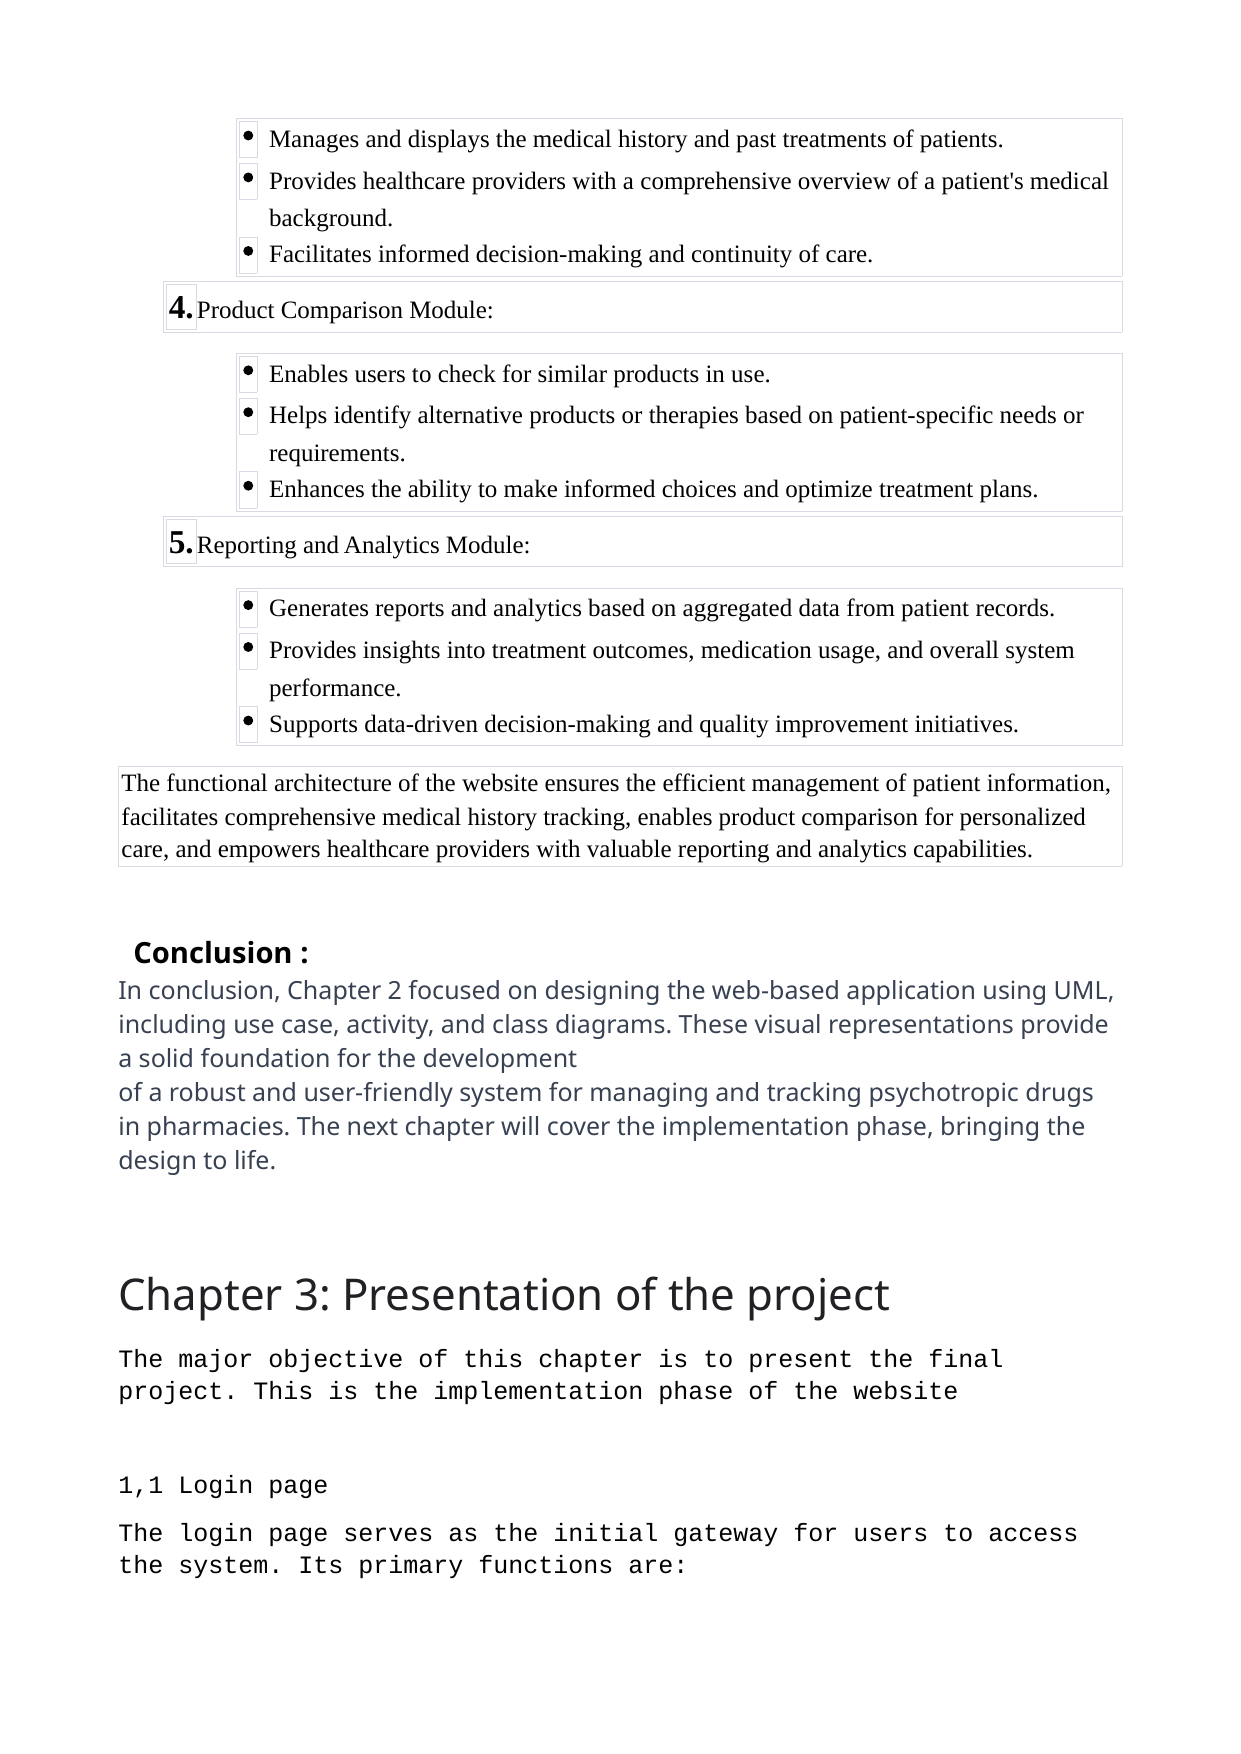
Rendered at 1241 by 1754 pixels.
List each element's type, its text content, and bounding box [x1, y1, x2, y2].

text Chapter 3: Presentation of the project [118, 1263, 1122, 1323]
list Provides healthcare providers with a comprehensive overview of a patient's medical background. [237, 160, 1122, 232]
list Facilitates informed decision-making and continuity of care. [237, 233, 1122, 276]
text The login page serves as the initial gateway for users to access the system. Its primary functions are: [118, 1520, 1122, 1581]
text 1,1 Login page [118, 1473, 1122, 1501]
text of a robust and user-friendly system for managing and tracking psychotropic drugs in pharmacies. The next chapter will cover the implementation phase, bringing the design to life. [118, 1074, 1122, 1178]
text In conclusion, Chapter 2 focused on designing the web-based application using UML, including use case, activity, and class diagrams. These visual representations provide a solid foundation for the development [118, 972, 1122, 1074]
text The functional architecture of the website ensures the efficient management of patient information, facilitates comprehensive medical history tracking, enables product comparison for personalized care, and empowers healthcare providers with valuable reporting and analytics capabilities. [119, 767, 1122, 866]
text Conclusion : [118, 932, 1122, 972]
list Provides insights into treatment outcomes, medication usage, and overall system performance. [237, 629, 1122, 702]
list Helps identify alternative products or therapies based on patient-specific needs or requirements. [237, 395, 1122, 467]
list Enables users to check for similar products in use. [237, 354, 1122, 392]
list Reporting and Analytics Module: [164, 517, 1122, 566]
list Generates reports and analytics based on aggregated data from patient records. [237, 589, 1122, 627]
text The major objective of this chapter is to present the final project. This is the implementation phase of the website [118, 1346, 1122, 1407]
list Supports data-driven decision-making and quality improvement initiatives. [237, 703, 1122, 745]
list Product Comparison Module: [164, 282, 1122, 332]
list Enhances the ability to make informed choices and optimize treatment plans. [237, 468, 1122, 511]
list Manages and displays the medical history and past treatments of patients. [237, 119, 1122, 157]
